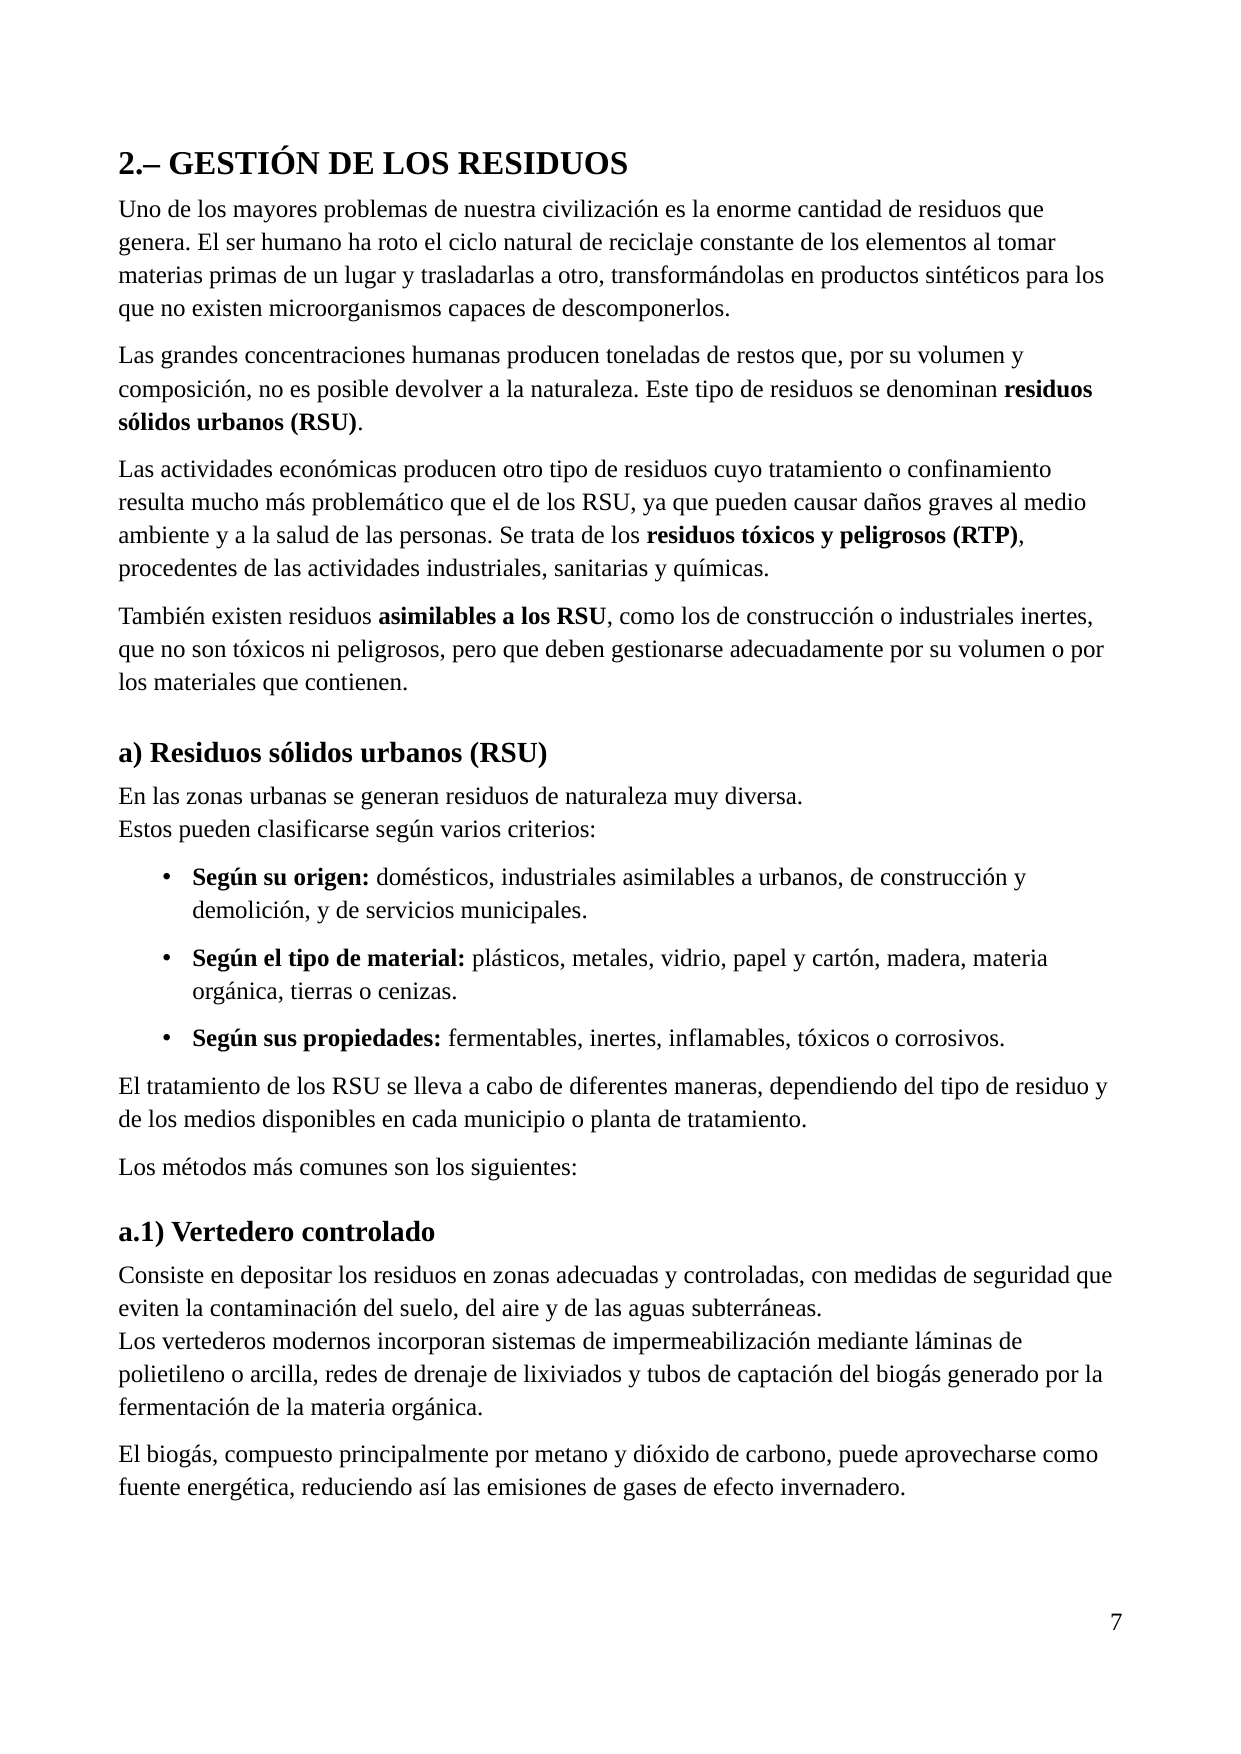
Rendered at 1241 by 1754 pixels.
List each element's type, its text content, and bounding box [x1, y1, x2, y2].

text En las zonas urbanas se generan residuos de naturaleza muy diversa. Estos pueden clasificarse según varios criterios: [118, 781, 1122, 843]
list Según el tipo de material: plásticos, metales, vidrio, papel y cartón, madera, materia orgánica, tierras o cenizas. [162, 943, 1122, 1004]
text Uno de los mayores problemas de nuestra civilización es la enorme cantidad de residuos que genera. El ser humano ha roto el ciclo natural de reciclaje constante de los elementos al tomar materias primas de un lugar y trasladarlas a otro, transformándolas en productos sintéticos para los que no existen microorganismos capaces de descomponerlos. [118, 194, 1122, 322]
list Según sus propiedades: fermentables, inertes, inflamables, tóxicos o corrosivos. [162, 1023, 1122, 1052]
text Consiste en depositar los residuos en zonas adecuadas y controladas, con medidas de seguridad que eviten la contaminación del suelo, del aire y de las aguas subterráneas. Los vertederos modernos incorporan sistemas de impermeabilización mediante láminas de polietileno o arcilla, redes de drenaje de lixiviados y tubos de captación del biogás generado por la fermentación de la materia orgánica. [118, 1260, 1122, 1421]
text Las grandes concentraciones humanas producen toneladas de restos que, por su volumen y composición, no es posible devolver a la naturaleza. Este tipo de residuos se denominan residuos sólidos urbanos (RSU). [118, 341, 1122, 435]
text El tratamiento de los RSU se lleva a cabo de diferentes maneras, dependiendo del tipo de residuo y de los medios disponibles en cada municipio o planta de tratamiento. [118, 1071, 1122, 1133]
list Según su origen: domésticos, industriales asimilables a urbanos, de construcción y demolición, y de servicios municipales. [162, 862, 1122, 924]
text Las actividades económicas producen otro tipo de residuos cuyo tratamiento o confinamiento resulta mucho más problemático que el de los RSU, ya que pueden causar daños graves al medio ambiente y a la salud de las personas. Se trata de los residuos tóxicos y peligrosos (RTP), procedentes de las actividades industriales, sanitarias y químicas. [118, 454, 1122, 582]
subtitle 2.– GESTIÓN DE LOS RESIDUOS [118, 143, 1122, 181]
text Los métodos más comunes son los siguientes: [118, 1152, 1122, 1180]
subtitle a.1) Vertedero controlado [118, 1214, 1122, 1247]
text El biogás, compuesto principalmente por metano y dióxido de carbono, puede aprovecharse como fuente energética, reduciendo así las emisiones de gases de efecto invernadero. [118, 1439, 1122, 1501]
text También existen residuos asimilables a los RSU, como los de construcción o industriales inertes, que no son tóxicos ni peligrosos, pero que deben gestionarse adecuadamente por su volumen o por los materiales que contienen. [118, 601, 1122, 696]
subtitle a) Residuos sólidos urbanos (RSU) [118, 735, 1122, 769]
